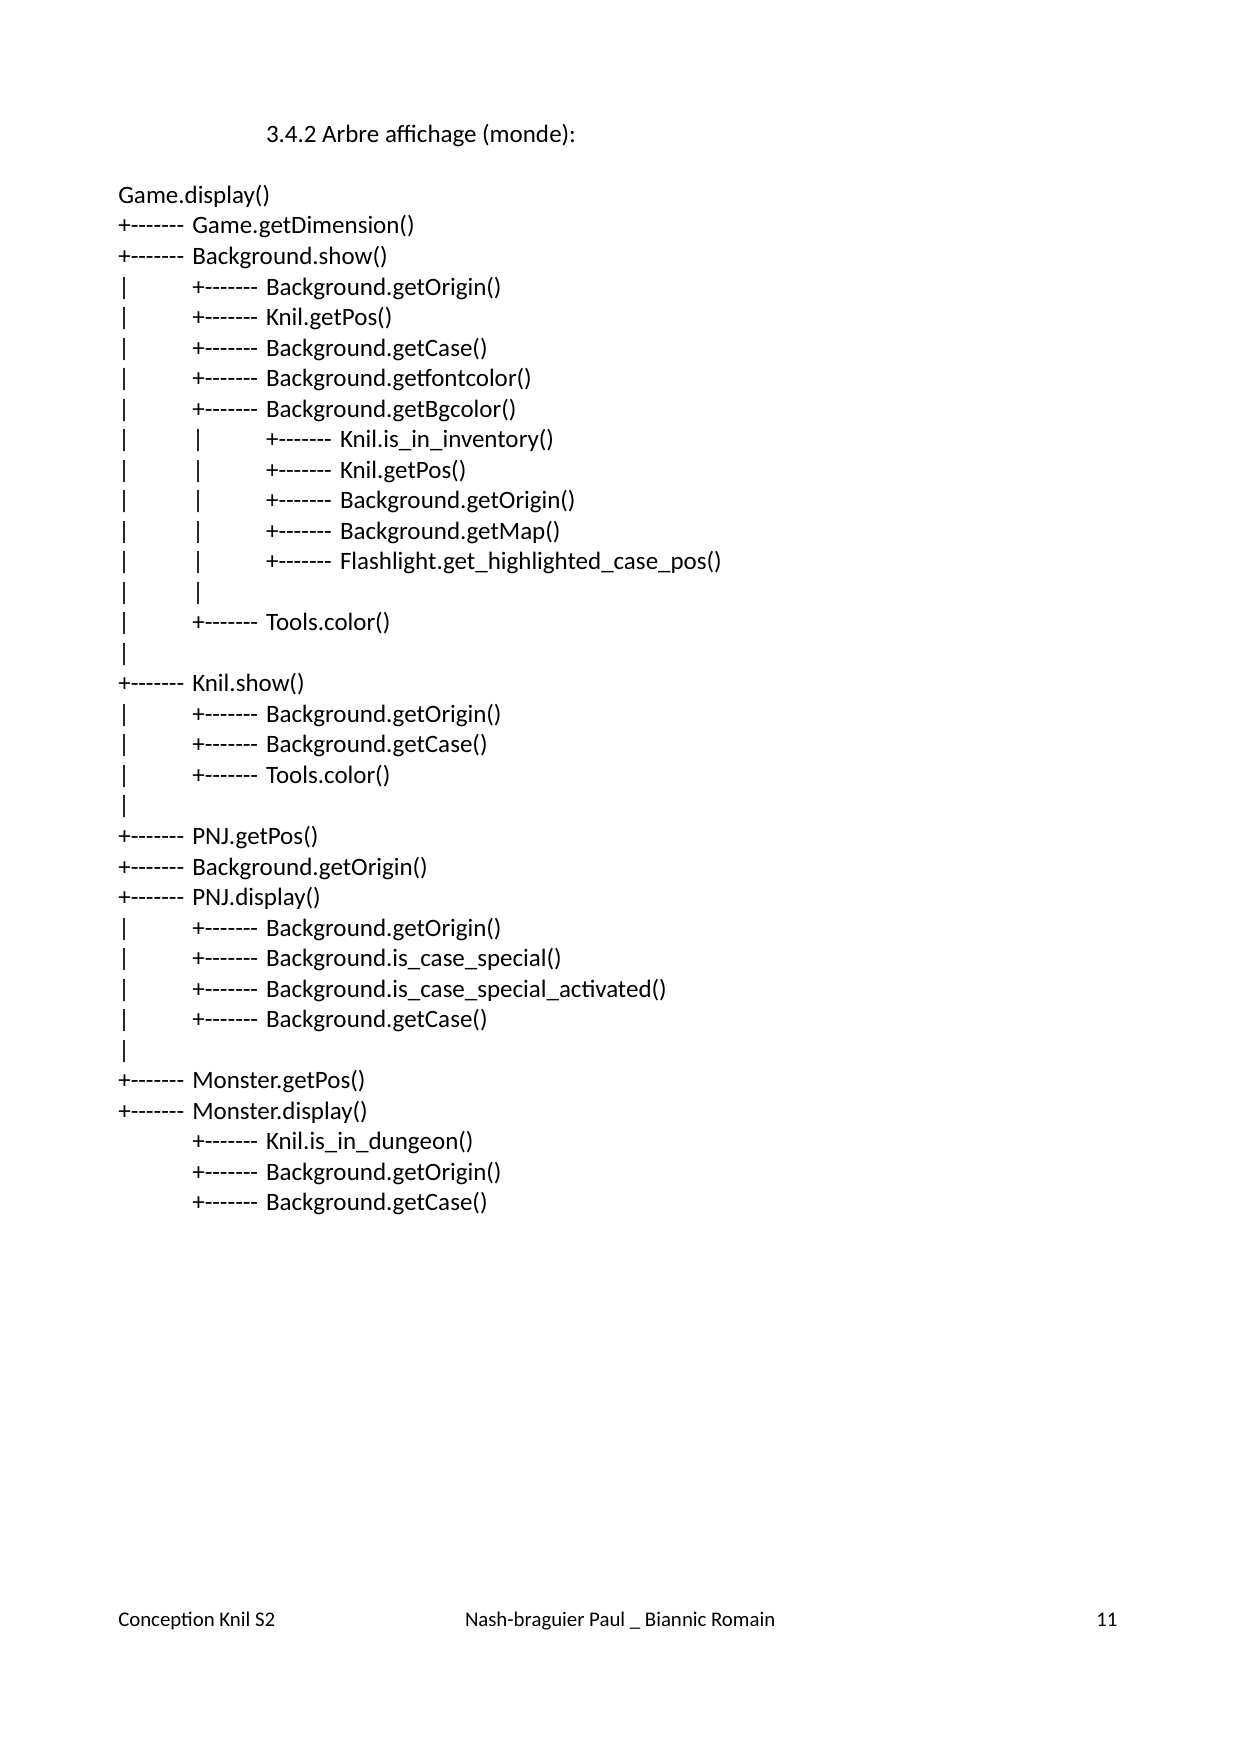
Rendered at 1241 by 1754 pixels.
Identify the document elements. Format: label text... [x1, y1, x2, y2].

text +------- Monster.getPos() [118, 1064, 1122, 1095]
text +------- PNJ.display() [118, 881, 1122, 912]
text | | +------- Knil.getPos() [118, 454, 1122, 484]
text | +------- Background.getCase() [118, 728, 1122, 759]
text +------- Game.getDimension() [118, 210, 1122, 240]
text +------- Background.show() [118, 240, 1122, 271]
text Game.display() [118, 179, 1122, 210]
text | +------- Knil.getPos() [118, 301, 1122, 332]
text | +------- Background.getCase() [118, 332, 1122, 362]
text | [118, 789, 1122, 820]
text | +------- Background.getOrigin() [118, 271, 1122, 301]
text | [118, 637, 1122, 667]
text | | +------- Flashlight.get_highlighted_case_pos() [118, 545, 1122, 576]
text +------- Background.getOrigin() [118, 1156, 1122, 1186]
text +------- Background.getOrigin() [118, 851, 1122, 881]
text | +------- Background.getOrigin() [118, 698, 1122, 728]
text | | [118, 576, 1122, 606]
text | +------- Tools.color() [118, 606, 1122, 637]
text | +------- Background.getBgcolor() [118, 393, 1122, 423]
text | +------- Background.getfontcolor() [118, 362, 1122, 393]
text | +------- Tools.color() [118, 759, 1122, 789]
text | +------- Background.getOrigin() [118, 912, 1122, 942]
text +------- Background.getCase() [118, 1186, 1122, 1217]
text +------- Knil.is_in_dungeon() [118, 1125, 1122, 1156]
text | +------- Background.getCase() [118, 1003, 1122, 1034]
text | +------- Background.is_case_special() [118, 942, 1122, 973]
text | | +------- Background.getOrigin() [118, 484, 1122, 515]
text | | +------- Background.getMap() [118, 515, 1122, 545]
text +------- PNJ.getPos() [118, 820, 1122, 851]
text +------- Knil.show() [118, 667, 1122, 698]
text +------- Monster.display() [118, 1095, 1122, 1125]
text | | +------- Knil.is_in_inventory() [118, 423, 1122, 454]
text | +------- Background.is_case_special_activated() [118, 973, 1122, 1003]
text | [118, 1034, 1122, 1064]
text 3.4.2 Arbre affichage (monde): [118, 118, 1122, 149]
